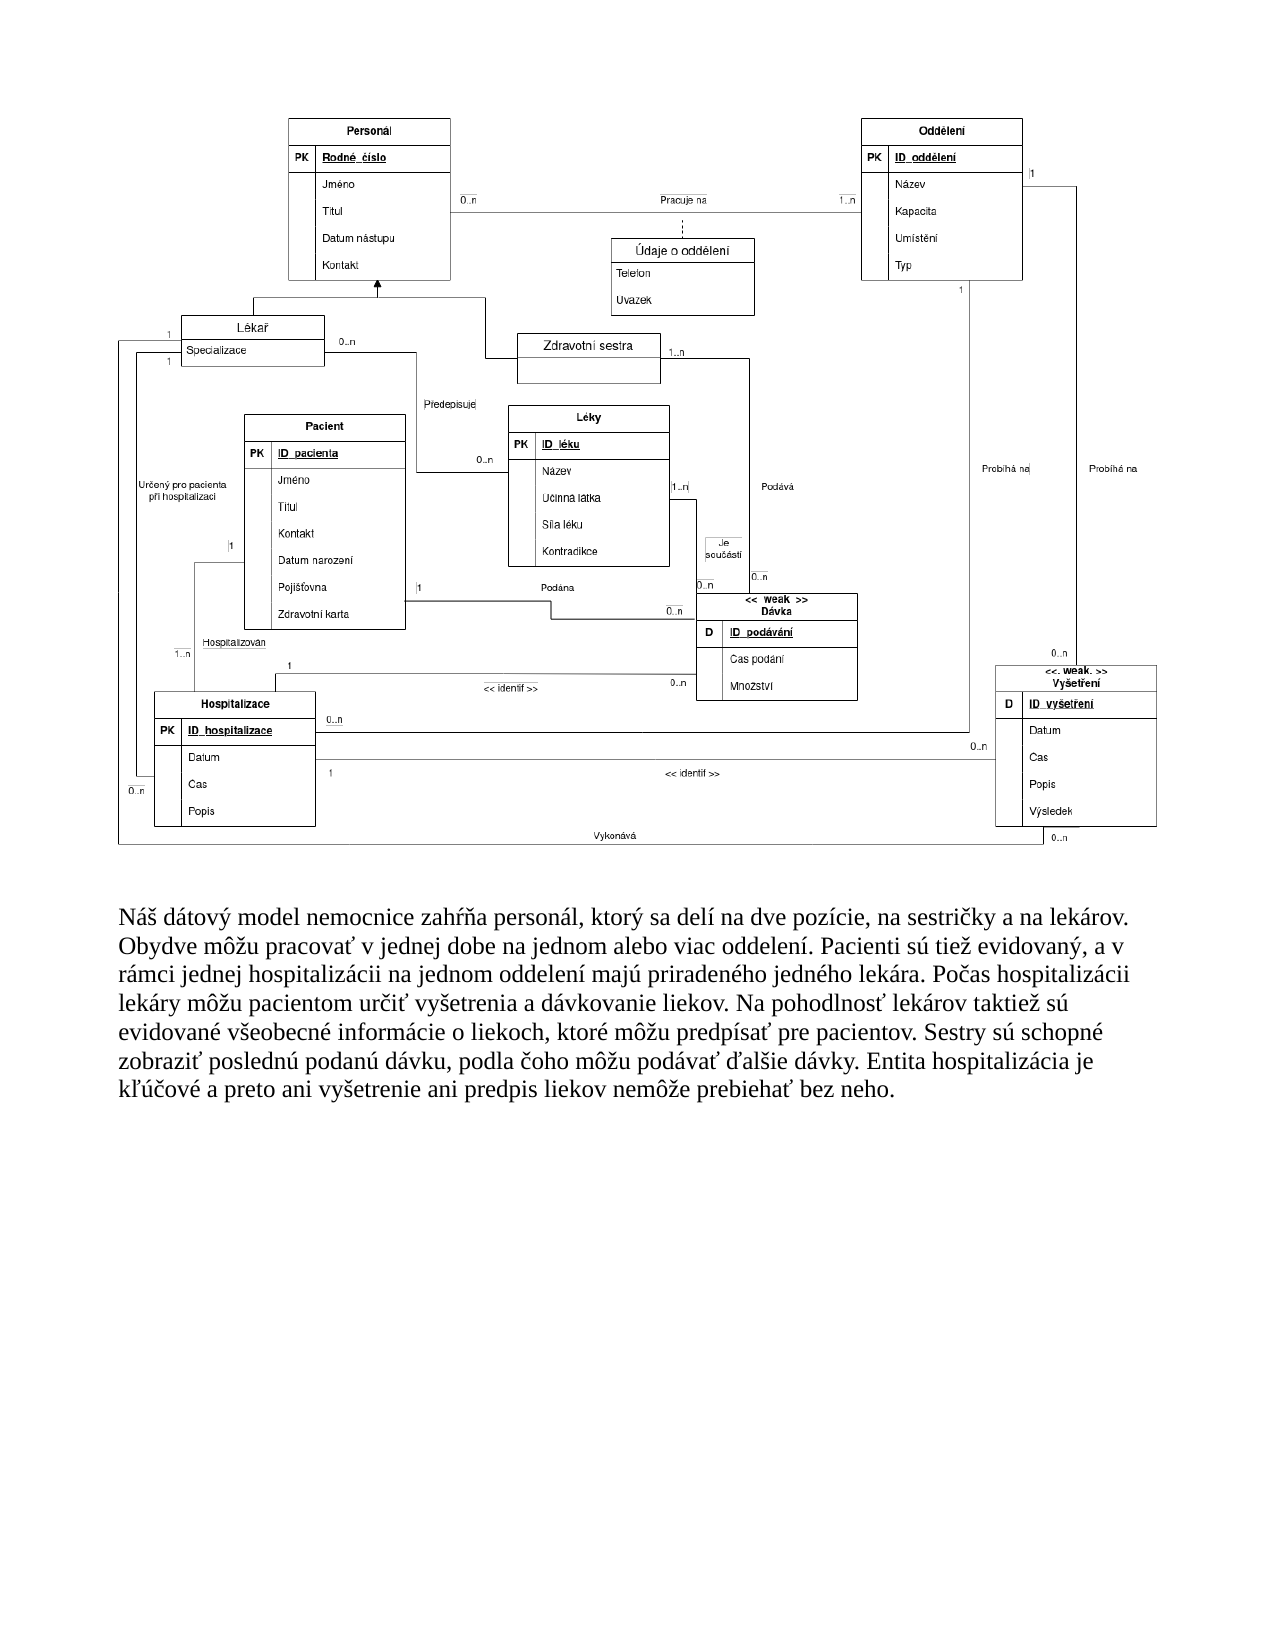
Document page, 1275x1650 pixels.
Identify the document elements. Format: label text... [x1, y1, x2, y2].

text Náš dátový model nemocnice zahŕňa personál, ktorý sa delí na dve pozície, na sestričky a na lekárov. Obydve môžu pracovať v jednej dobe na jednom alebo viac oddelení. Pacienti sú tiež evidovaný, a v rámci jednej hospitalizácii na jednom oddelení majú priradeného jedného lekára. Počas hospitalizácii lekáry môžu pacientom určiť vyšetrenia a dávkovanie liekov. Na pohodlnosť lekárov taktiež sú evidované všeobecné informácie o liekoch, ktoré môžu predpísať pre pacientov. Sestry sú schopné zobraziť poslednú podanú dávku, podla čoho môžu podávať ďalšie dávky. Entita hospitalizácia je kľúčové a preto ani vyšetrenie ani predpis liekov nemôže prebiehať bez neho. [118, 902, 1157, 1103]
picture [118, 118, 1157, 845]
